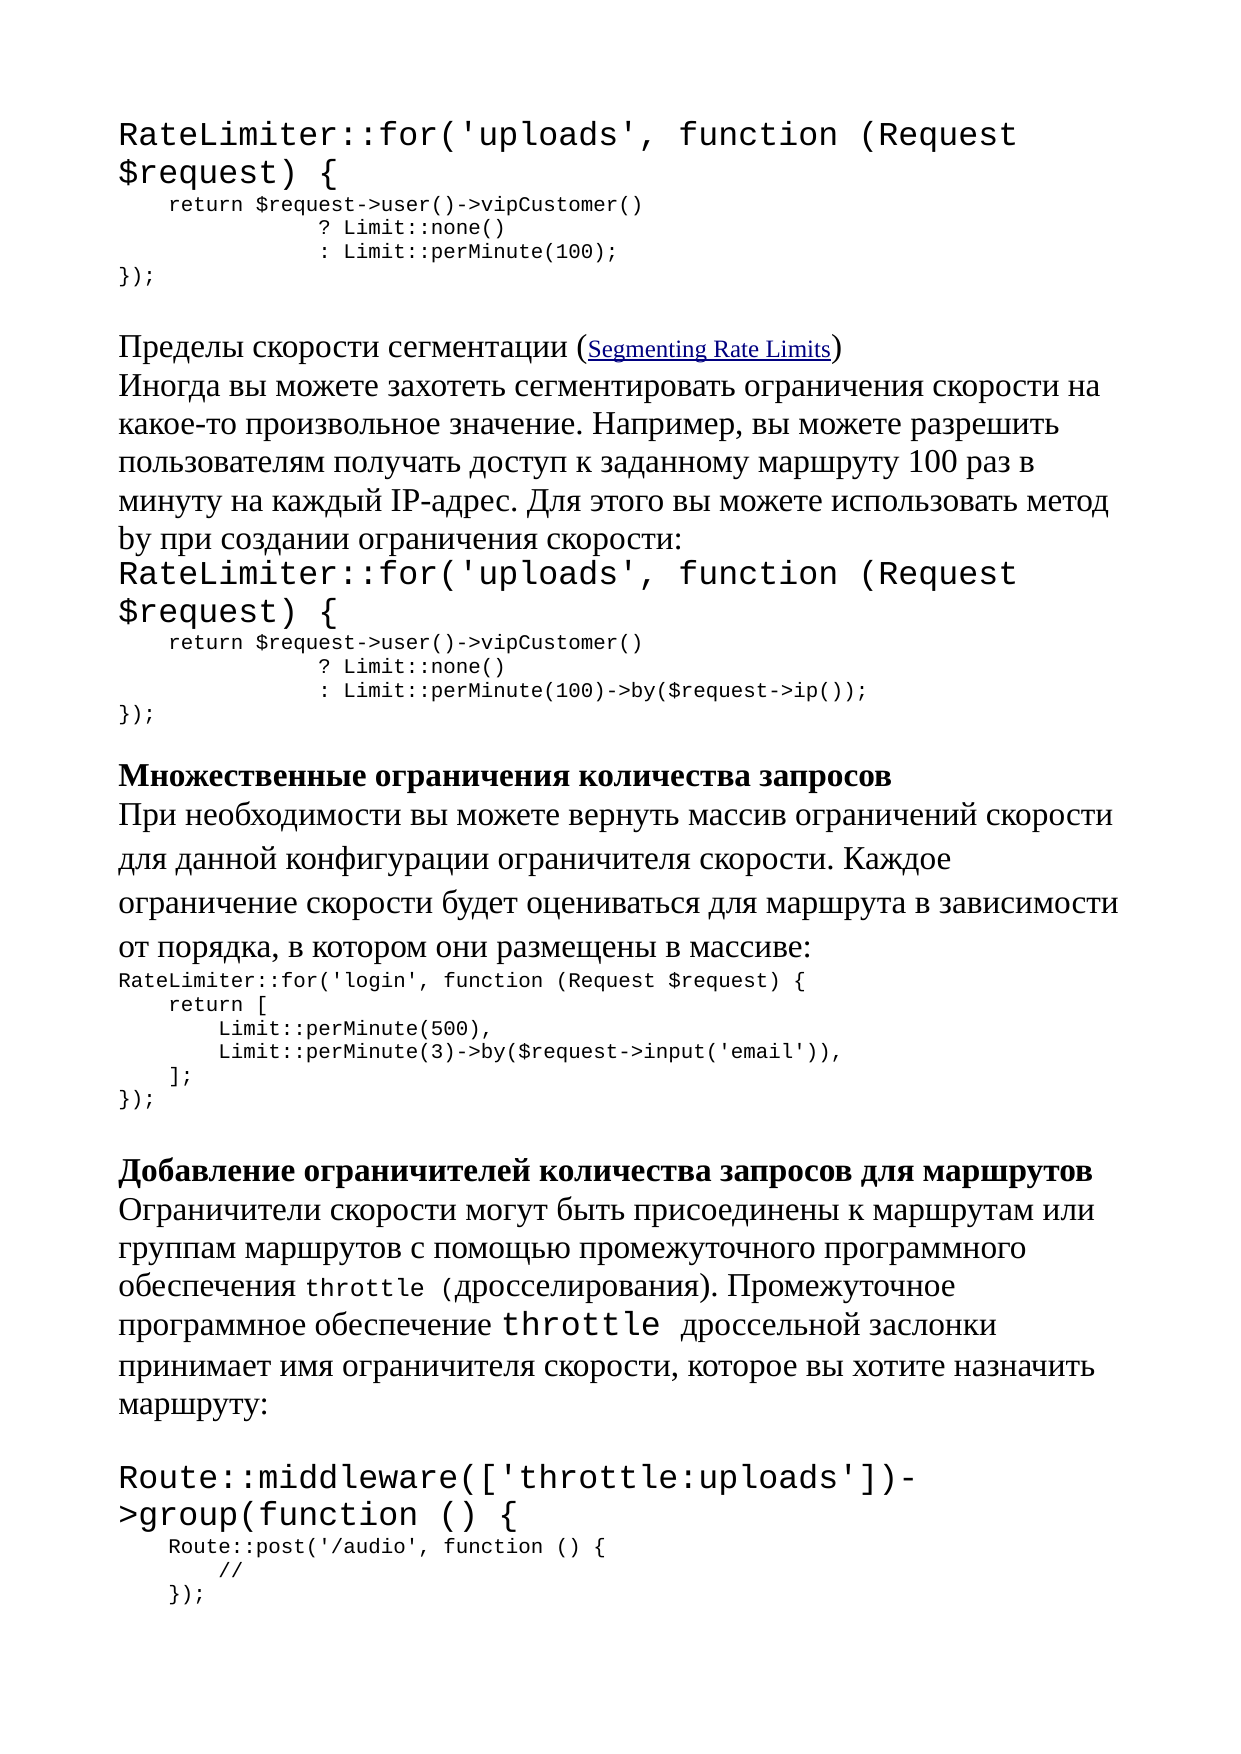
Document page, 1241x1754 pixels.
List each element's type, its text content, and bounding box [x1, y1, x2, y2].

text return $request->user()->vipCustomer() [118, 632, 1122, 656]
text RateLimiter::for('login', function (Request $request) { [118, 970, 1122, 994]
text ? Limit::none() [118, 217, 1122, 241]
text // [118, 1559, 1122, 1583]
text return $request->user()->vipCustomer() [118, 194, 1122, 217]
text RateLimiter::for('uploads', function (Request $request) { [118, 557, 1122, 632]
text Пределы скорости сегментации (Segmenting Rate Limits) [118, 288, 1122, 365]
text }); [118, 265, 1122, 288]
text Route::post('/audio', function () { [118, 1536, 1122, 1559]
text ]; [118, 1065, 1122, 1088]
text Иногда вы можете захотеть сегментировать ограничения скорости на какое-то произвольное значение. Например, вы можете разрешить пользователям получать доступ к заданному маршруту 100 раз в минуту на каждый IP-адрес. Для этого вы можете использовать метод by при создании ограничения скорости: [118, 365, 1122, 557]
text ? Limit::none() [118, 656, 1122, 679]
text Limit::perMinute(3)->by($request->input('email')), [118, 1041, 1122, 1065]
text }); [118, 1088, 1122, 1112]
text Ограничители скорости могут быть присоединены к маршрутам или группам маршрутов с помощью промежуточного программного обеспечения throttle (дросселирования). Промежуточное программное обеспечение throttle дроссельной заслонки принимает имя ограничителя скорости, которое вы хотите назначить маршруту: Route::middleware(['throttle:uploads'])->group(function () { [118, 1189, 1122, 1536]
text }); [118, 703, 1122, 727]
text RateLimiter::for('uploads', function (Request $request) { [118, 118, 1122, 194]
text При необходимости вы можете вернуть массив ограничений скорости для данной конфигурации ограничителя скорости. Каждое ограничение скорости будет оцениваться для маршрута в зависимости от порядка, в котором они размещены в массиве: [118, 794, 1122, 964]
text }); [118, 1583, 1122, 1607]
subtitle Множественные ограничения количества запросов [118, 756, 1122, 794]
text return [ [118, 994, 1122, 1017]
text Limit::perMinute(500), [118, 1017, 1122, 1041]
text : Limit::perMinute(100); [118, 241, 1122, 265]
text : Limit::perMinute(100)->by($request->ip()); [118, 679, 1122, 703]
subtitle Добавление ограничителей количества запросов для маршрутов [118, 1150, 1122, 1189]
